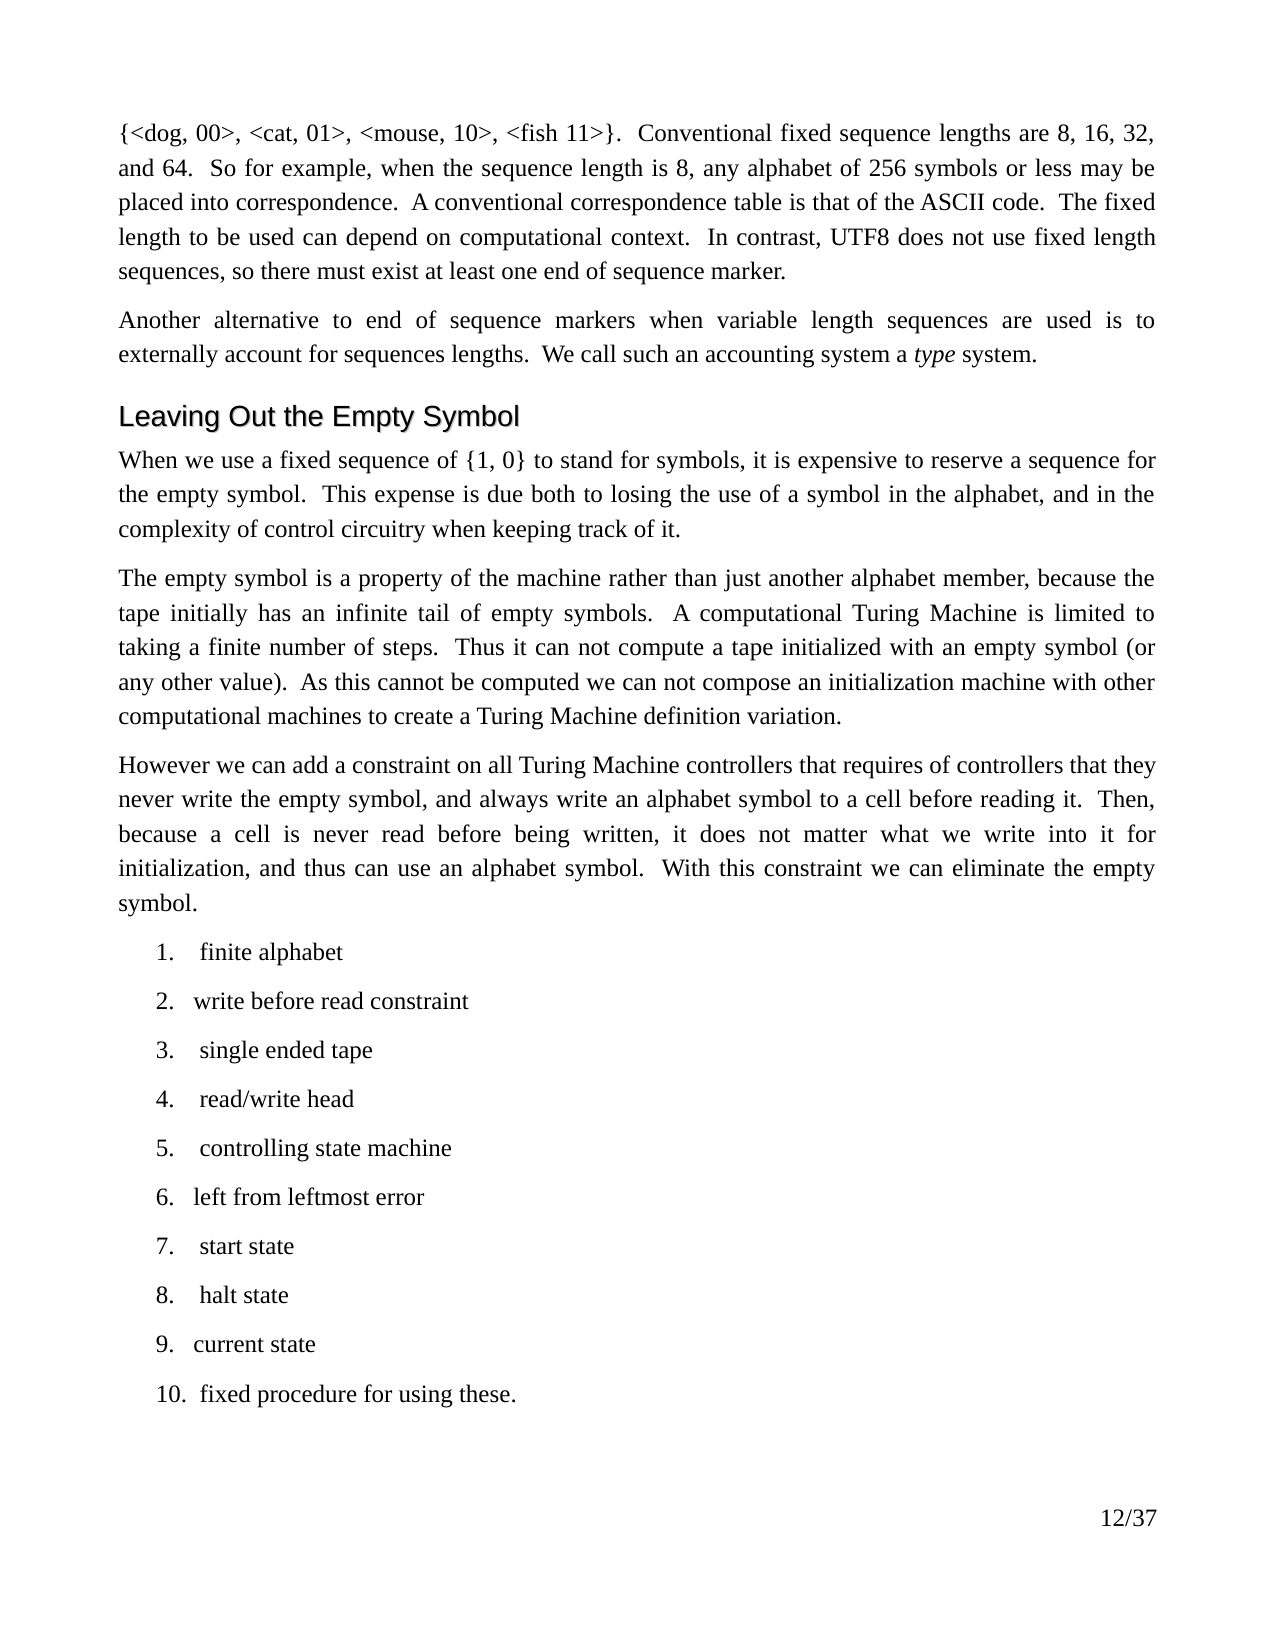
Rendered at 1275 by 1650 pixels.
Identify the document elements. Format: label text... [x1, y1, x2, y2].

text Another alternative to end of sequence markers when variable length sequences are used is to externally account for sequences lengths. We call such an accounting system a type system. [118, 305, 1157, 368]
text However we can add a constraint on all Turing Machine controllers that requires of controllers that they never write the empty symbol, and always write an alphabet symbol to a cell before reading it. Then, because a cell is never read before being written, it does not matter what we write into it for initialization, and thus can use an alphabet symbol. With this constraint we can eliminate the empty symbol. [118, 750, 1157, 917]
list current state [156, 1329, 1157, 1358]
list start state [156, 1231, 1157, 1260]
text {<dog, 00>, <cat, 01>, <mouse, 10>, <fish 11>}. Conventional fixed sequence lengths are 8, 16, 32, and 64. So for example, when the sequence length is 8, any alphabet of 256 symbols or less may be placed into correspondence. A conventional correspondence table is that of the ASCII code. The fixed length to be used can depend on computational context. In contrast, UTF8 does not use fixed length sequences, so there must exist at least one end of sequence marker. [118, 118, 1157, 285]
list finite alphabet [156, 937, 1157, 966]
list write before read constraint [156, 986, 1157, 1015]
list left from leftmost error [156, 1182, 1157, 1211]
list controlling state machine [156, 1133, 1157, 1162]
text When we use a fixed sequence of {1, 0} to stand for symbols, it is expensive to reserve a sequence for the empty symbol. This expense is due both to losing the use of a symbol in the alphabet, and in the complexity of control circuitry when keeping track of it. [118, 445, 1157, 543]
list single ended tape [156, 1035, 1157, 1064]
list read/write head [156, 1084, 1157, 1113]
text The empty symbol is a property of the machine rather than just another alphabet member, because the tape initially has an infinite tail of empty symbols. A computational Turing Machine is limited to taking a finite number of steps. Thus it can not compute a tape initialized with an empty symbol (or any other value). As this cannot be computed we can not compose an initialization machine with other computational machines to create a Turing Machine definition variation. [118, 563, 1157, 730]
subtitle Leaving Out the Empty Symbol [118, 399, 1157, 433]
list fixed procedure for using these. [156, 1379, 1157, 1407]
list halt state [156, 1281, 1157, 1309]
